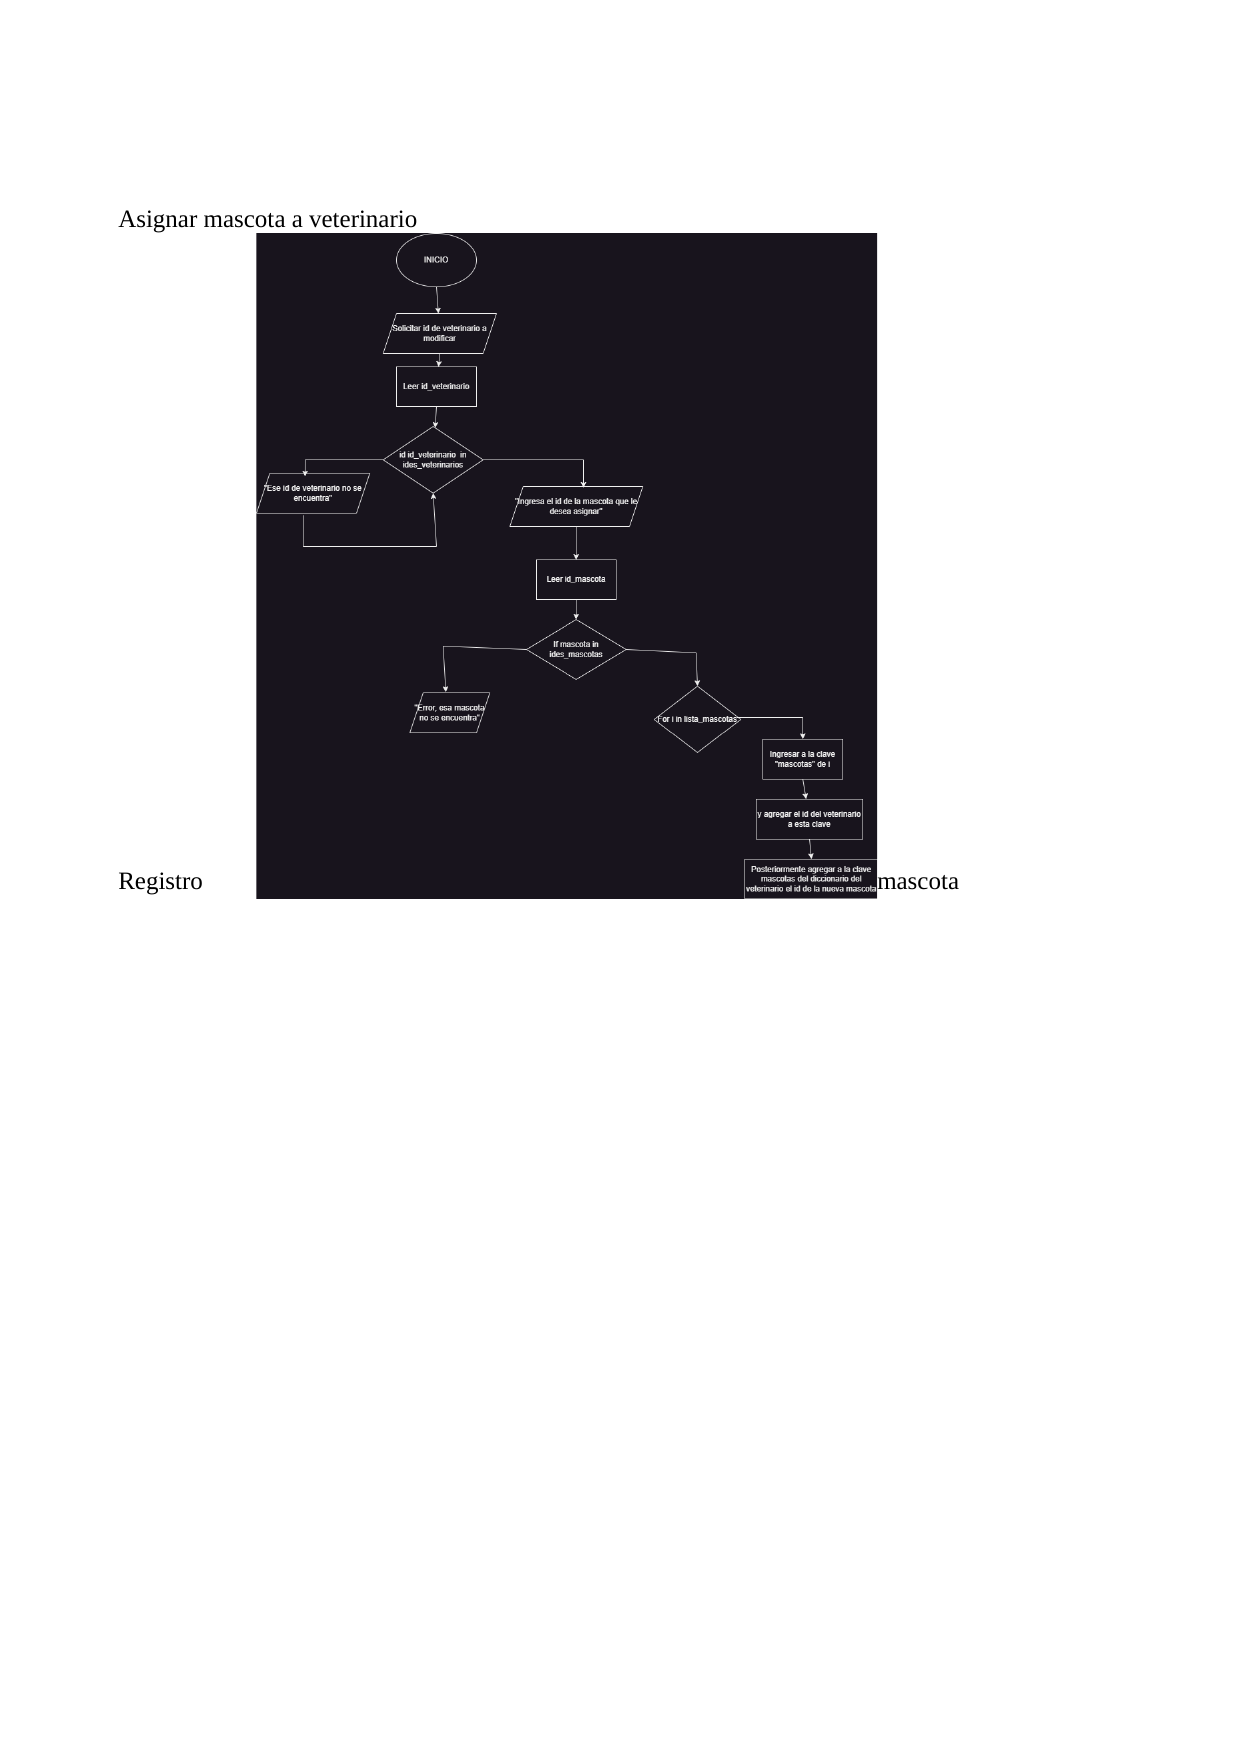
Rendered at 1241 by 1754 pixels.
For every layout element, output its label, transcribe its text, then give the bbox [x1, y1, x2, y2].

text Registro [118, 866, 256, 894]
text Asignar mascota a veterinario [118, 204, 1122, 233]
text mascota [878, 866, 1122, 894]
